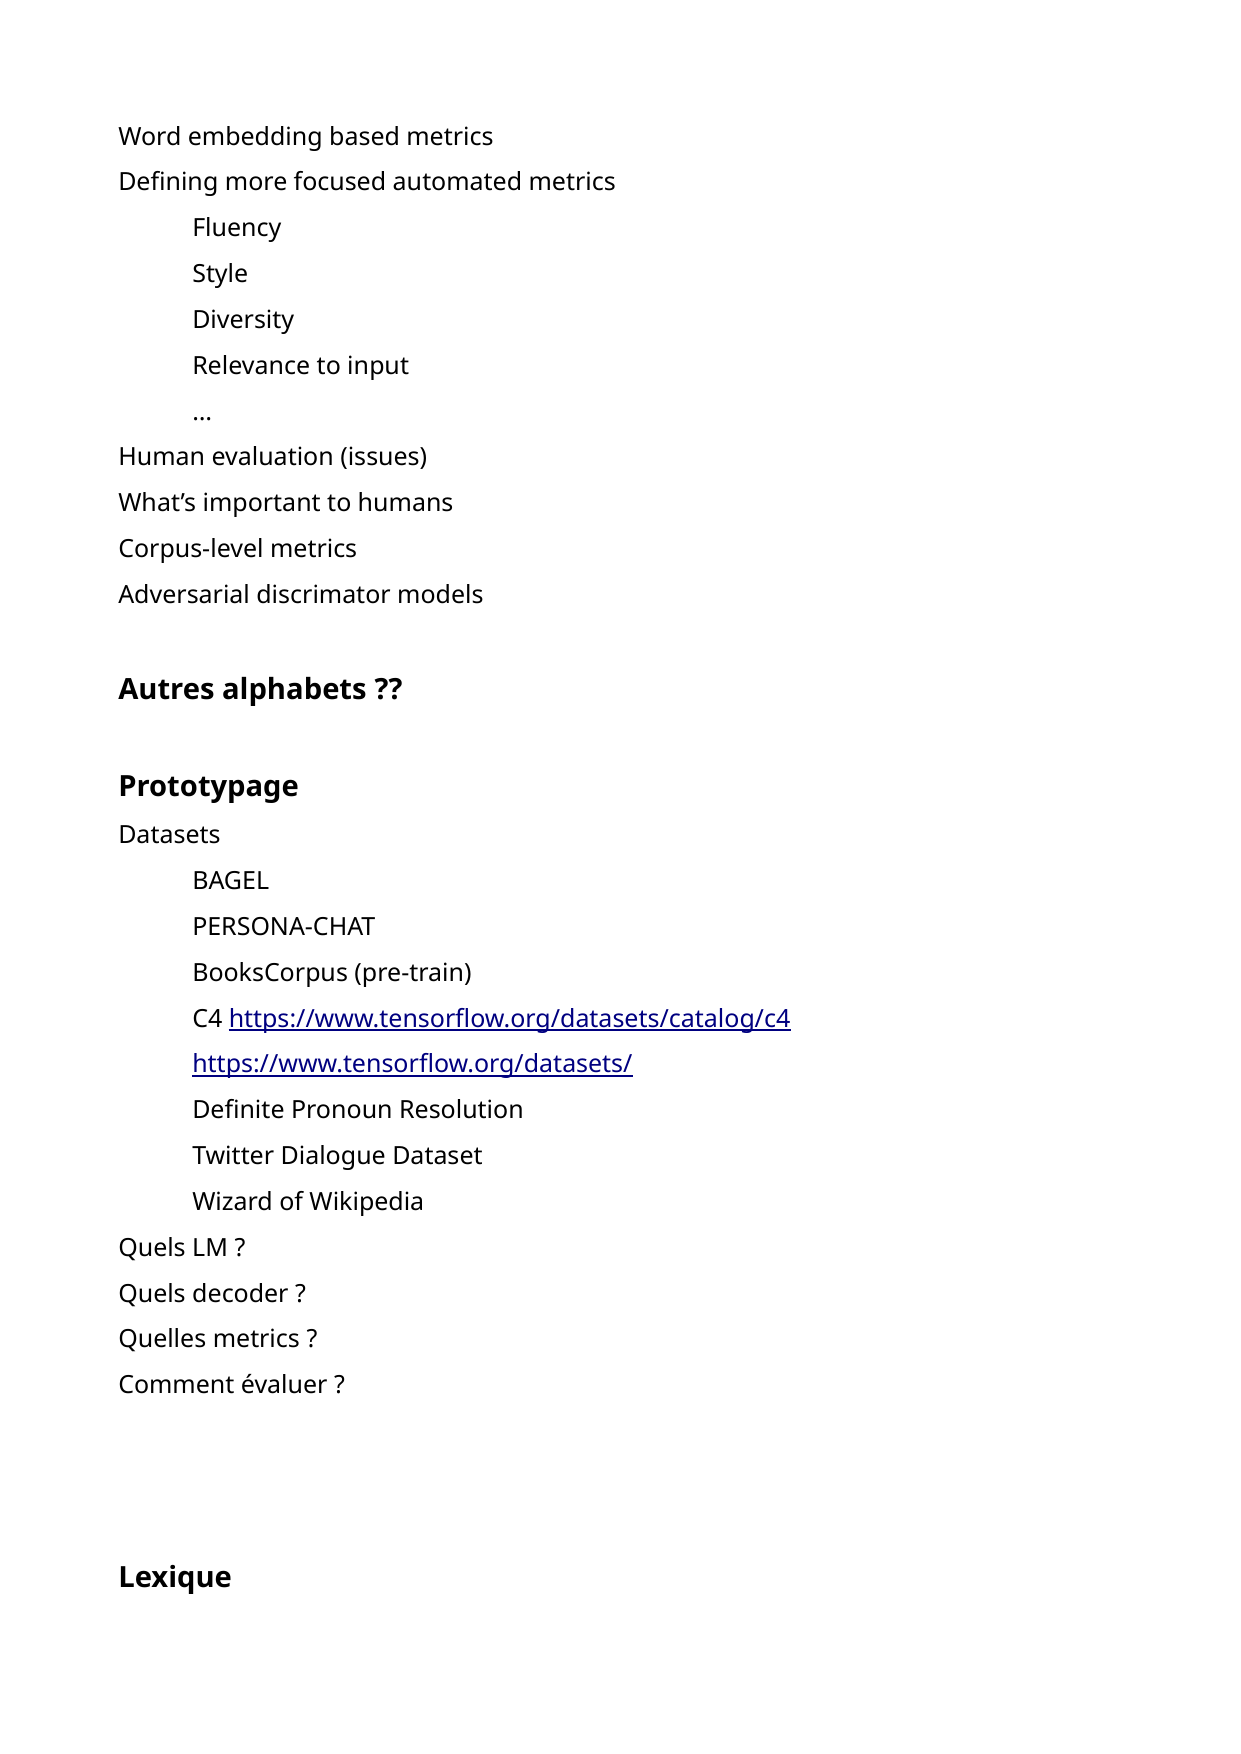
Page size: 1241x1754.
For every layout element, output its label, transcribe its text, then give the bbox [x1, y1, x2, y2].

text What’s important to humans [118, 485, 1122, 519]
text Human evaluation (issues) [118, 439, 1122, 473]
text Corpus-level metrics [118, 531, 1122, 565]
text Comment évaluer ? [118, 1367, 1122, 1401]
text Quelles metrics ? [118, 1321, 1122, 1355]
text Prototypage [118, 765, 1122, 805]
text Fluency [118, 210, 1122, 244]
text Defining more focused automated metrics [118, 164, 1122, 198]
text Lexique [118, 1556, 1122, 1596]
text https://www.tensorflow.org/datasets/ [118, 1046, 1122, 1080]
text Quels decoder ? [118, 1275, 1122, 1309]
text BooksCorpus (pre-train) [118, 954, 1122, 988]
text Style [118, 256, 1122, 290]
text C4 https://www.tensorflow.org/datasets/catalog/c4 [118, 1000, 1122, 1034]
text Adversarial discrimator models [118, 576, 1122, 611]
text Twitter Dialogue Dataset [118, 1138, 1122, 1172]
text Wizard of Wikipedia [118, 1183, 1122, 1218]
text Relevance to input [118, 347, 1122, 381]
text Diversity [118, 301, 1122, 336]
text Quels LM ? [118, 1229, 1122, 1263]
text Autres alphabets ?? [118, 668, 1122, 708]
text Definite Pronoun Resolution [118, 1092, 1122, 1126]
text Word embedding based metrics [118, 118, 1122, 152]
text … [118, 393, 1122, 427]
text PERSONA-CHAT [118, 908, 1122, 943]
text Datasets [118, 817, 1122, 851]
text BAGEL [118, 863, 1122, 897]
